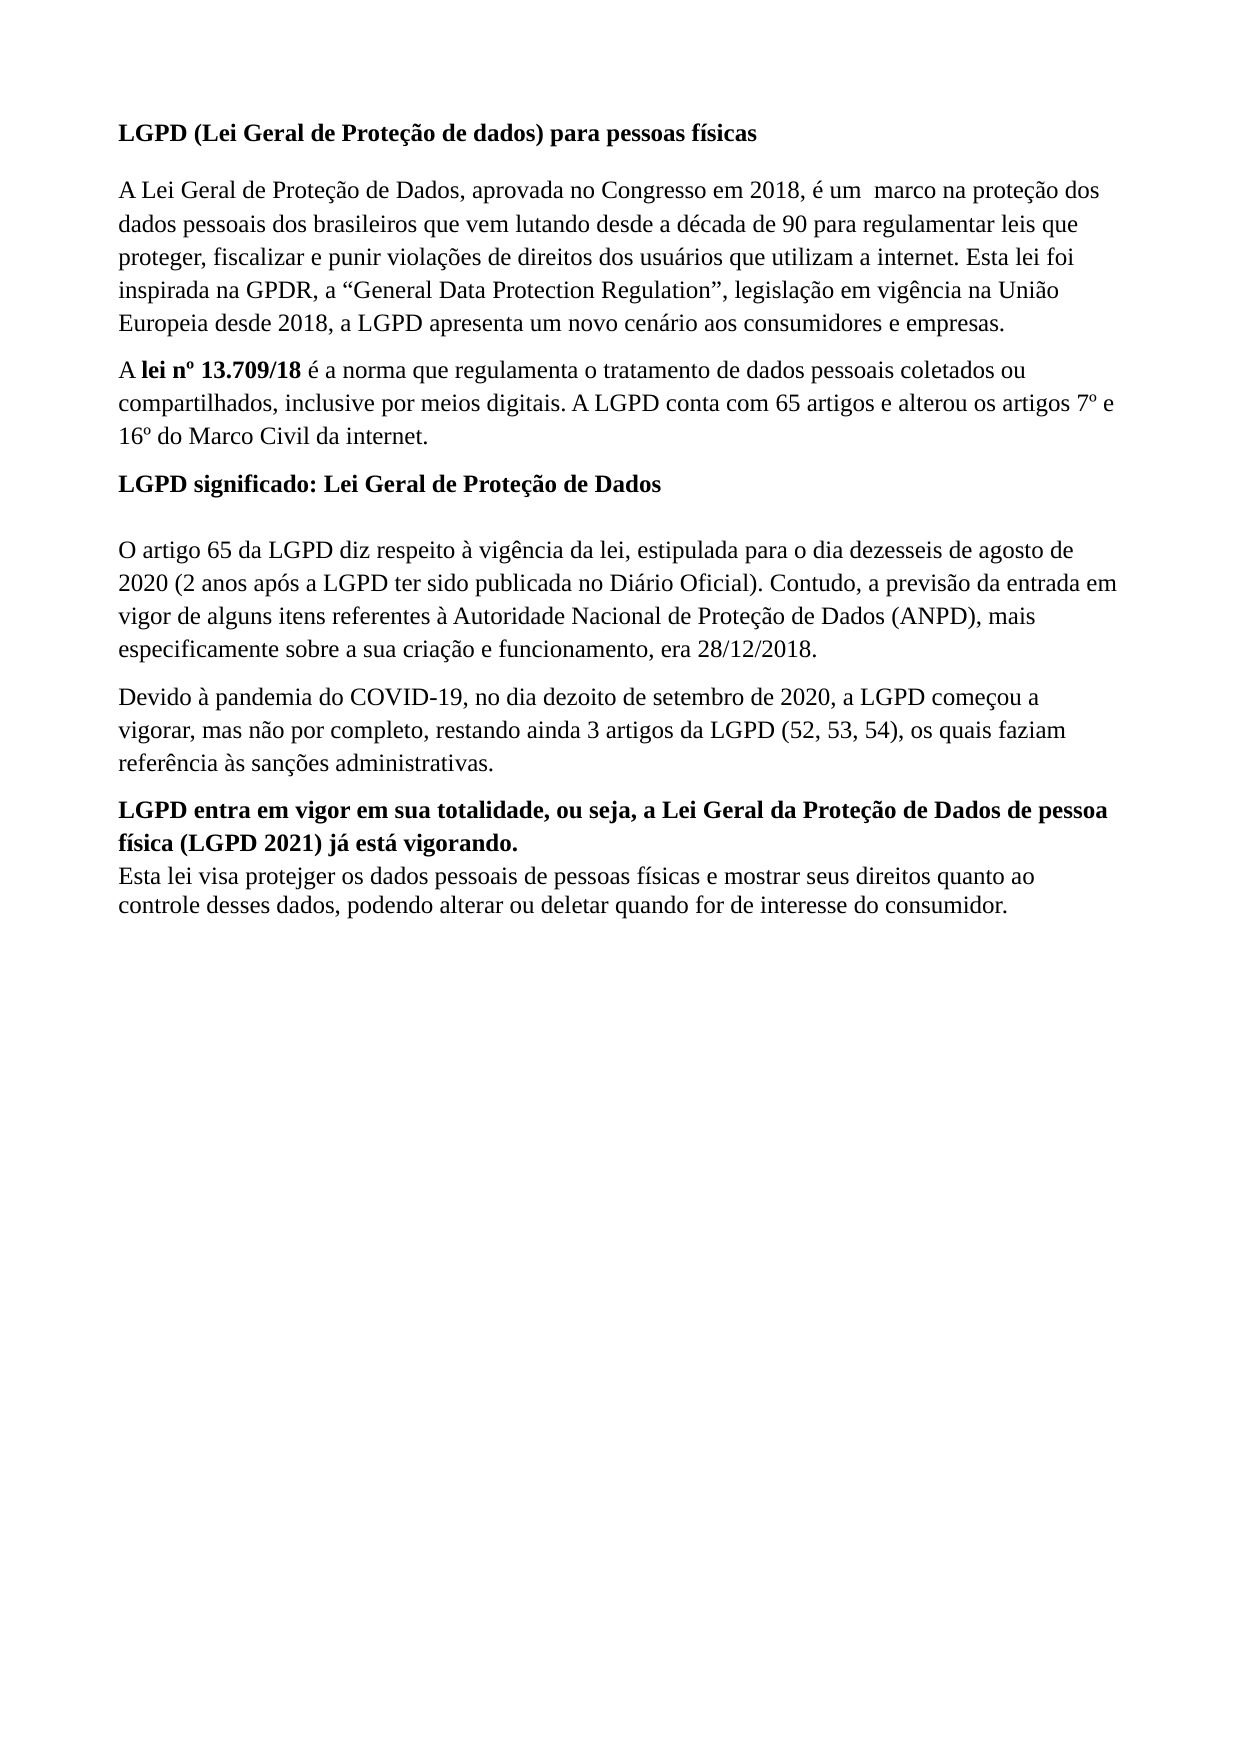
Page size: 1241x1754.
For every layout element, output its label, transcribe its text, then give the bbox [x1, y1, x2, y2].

text A lei nº 13.709/18 é a norma que regulamenta o tratamento de dados pessoais coletados ou compartilhados, inclusive por meios digitais. A LGPD conta com 65 artigos e alterou os artigos 7º e 16º do Marco Civil da internet. [118, 355, 1122, 450]
text Esta lei visa protejger os dados pessoais de pessoas físicas e mostrar seus direitos quanto ao controle desses dados, podendo alterar ou deletar quando for de interesse do consumidor. [118, 861, 1122, 919]
text O artigo 65 da LGPD diz respeito à vigência da lei, estipulada para o dia dezesseis de agosto de 2020 (2 anos após a LGPD ter sido publicada no Diário Oficial). Contudo, a previsão da entrada em vigor de alguns itens referentes à Autoridade Nacional de Proteção de Dados (ANPD), mais especificamente sobre a sua criação e funcionamento, era 28/12/2018. [118, 535, 1122, 663]
text LGPD entra em vigor em sua totalidade, ou seja, a Lei Geral da Proteção de Dados de pessoa física (LGPD 2021) já está vigorando. [118, 795, 1122, 857]
text LGPD (Lei Geral de Proteção de dados) para pessoas físicas [118, 118, 1122, 147]
text Devido à pandemia do COVID-19, no dia dezoito de setembro de 2020, a LGPD começou a vigorar, mas não por completo, restando ainda 3 artigos da LGPD (52, 53, 54), os quais faziam referência às sanções administrativas. [118, 682, 1122, 776]
text A Lei Geral de Proteção de Dados, aprovada no Congresso em 2018, é um marco na proteção dos dados pessoais dos brasileiros que vem lutando desde a década de 90 para regulamentar leis que proteger, fiscalizar e punir violações de direitos dos usuários que utilizam a internet. Esta lei foi inspirada na GPDR, a “General Data Protection Regulation”, legislação em vigência na União Europeia desde 2018, a LGPD apresenta um novo cenário aos consumidores e empresas. [118, 176, 1122, 336]
text LGPD significado: Lei Geral de Proteção de Dados [118, 469, 1122, 498]
